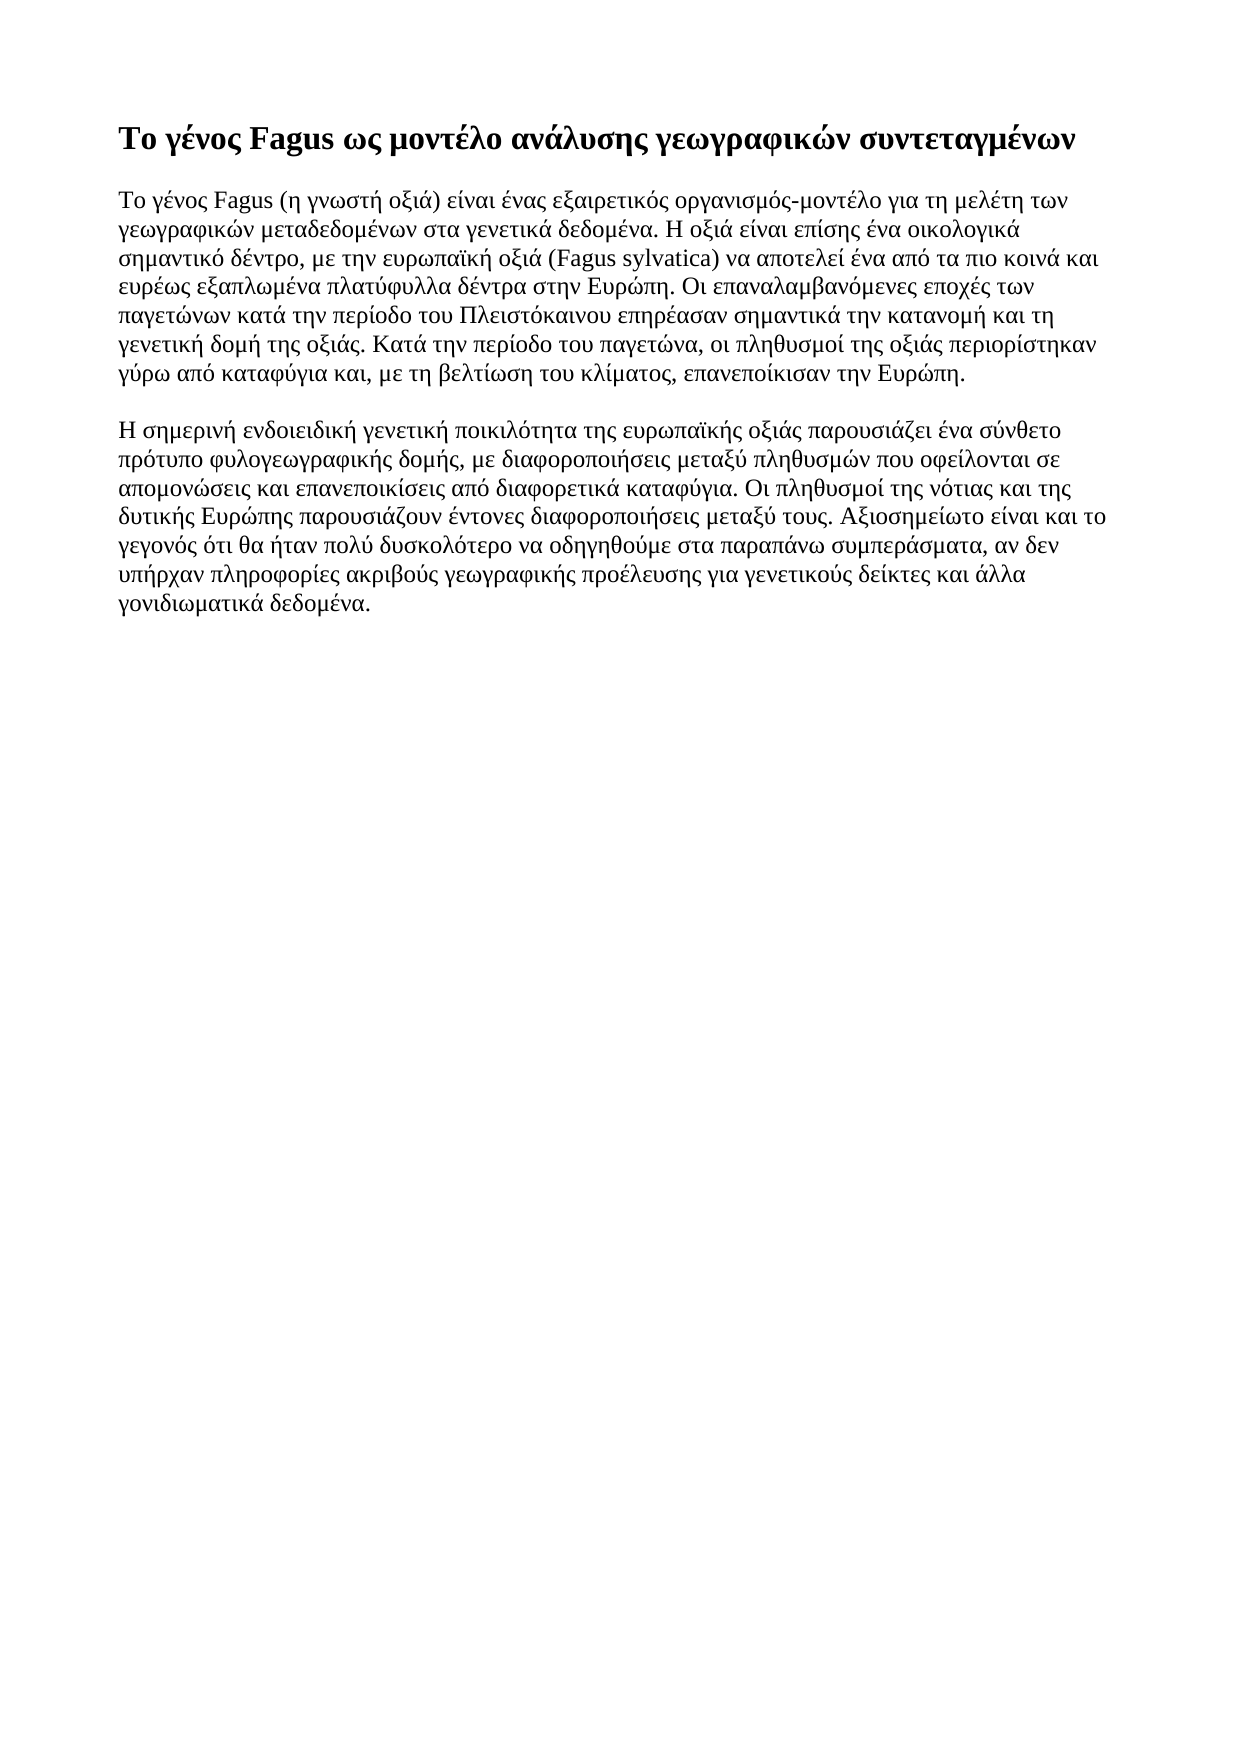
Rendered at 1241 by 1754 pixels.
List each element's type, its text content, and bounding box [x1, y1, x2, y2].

text Το γένος Fagus (η γνωστή οξιά) είναι ένας εξαιρετικός οργανισμός-μοντέλο για τη μελέτη των γεωγραφικών μεταδεδομένων στα γενετικά δεδομένα. Η οξιά είναι επίσης ένα οικολογικά σημαντικό δέντρο, με την ευρωπαϊκή οξιά (Fagus sylvatica) να αποτελεί ένα από τα πιο κοινά και ευρέως εξαπλωμένα πλατύφυλλα δέντρα στην Ευρώπη. Οι επαναλαμβανόμενες εποχές των παγετώνων κατά την περίοδο του Πλειστόκαινου επηρέασαν σημαντικά την κατανομή και τη γενετική δομή της οξιάς. Κατά την περίοδο του παγετώνα, οι πληθυσμοί της οξιάς περιορίστηκαν γύρω από καταφύγια και, με τη βελτίωση του κλίματος, επανεποίκισαν την Ευρώπη. [118, 185, 1122, 386]
text Η σημερινή ενδοιειδική γενετική ποικιλότητα της ευρωπαϊκής οξιάς παρουσιάζει ένα σύνθετο πρότυπο φυλογεωγραφικής δομής, με διαφοροποιήσεις μεταξύ πληθυσμών που οφείλονται σε απομονώσεις και επανεποικίσεις από διαφορετικά καταφύγια. Οι πληθυσμοί της νότιας και της δυτικής Ευρώπης παρουσιάζουν έντονες διαφοροποιήσεις μεταξύ τους. Αξιοσημείωτο είναι και το γεγονός ότι θα ήταν πολύ δυσκολότερο να οδηγηθούμε στα παραπάνω συμπεράσματα, αν δεν υπήρχαν πληροφορίες ακριβούς γεωγραφικής προέλευσης για γενετικούς δείκτες και άλλα γονιδιωματικά δεδομένα. [118, 415, 1122, 616]
text Το γένος Fagus ως μοντέλο ανάλυσης γεωγραφικών συντεταγμένων [118, 118, 1122, 156]
